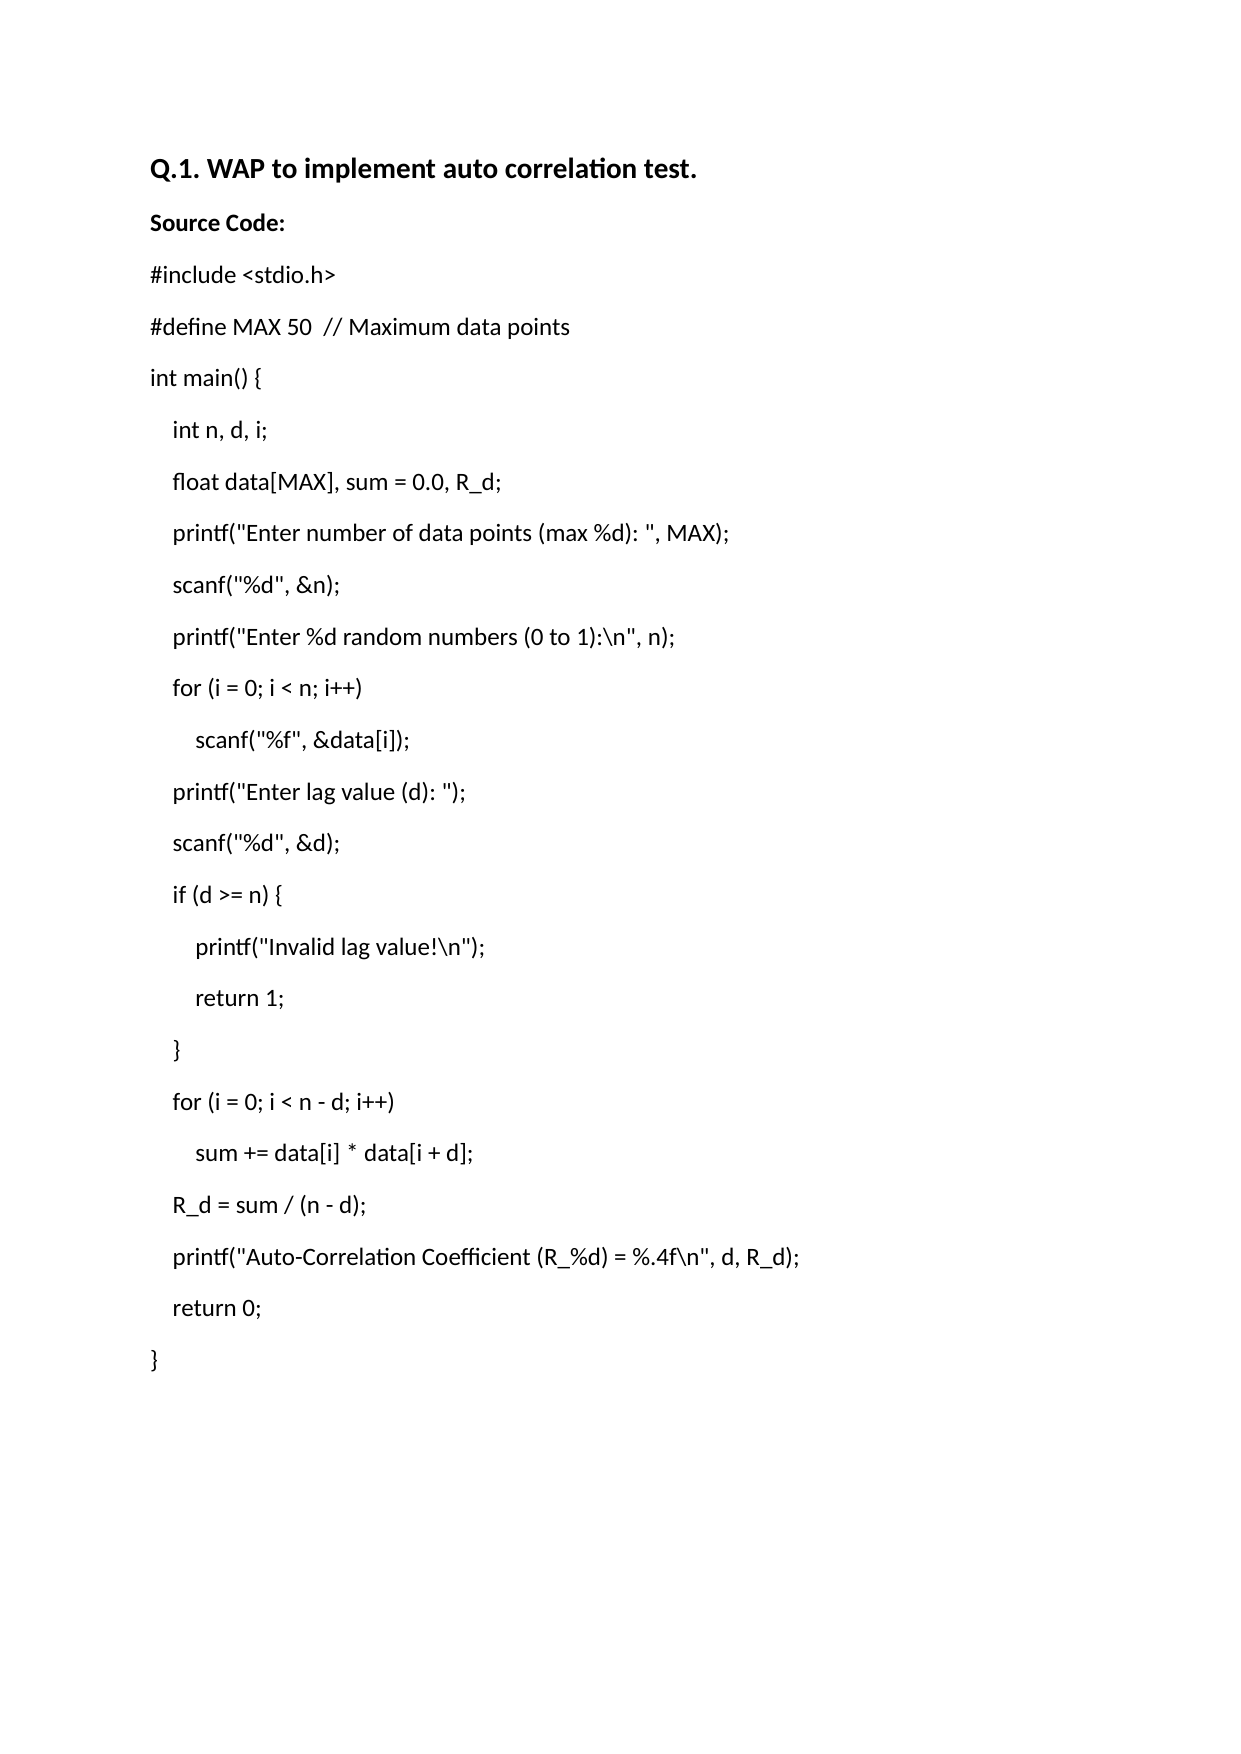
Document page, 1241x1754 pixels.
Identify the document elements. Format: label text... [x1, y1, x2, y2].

text } [150, 1034, 1090, 1065]
text Source Code: [150, 208, 1090, 238]
text int n, d, i; [150, 414, 1090, 445]
text sum += data[i] * data[i + d]; [150, 1138, 1090, 1168]
text scanf("%f", &data[i]); [150, 724, 1090, 755]
text printf("Invalid lag value!\n"); [150, 931, 1090, 961]
text R_d = sum / (n - d); [150, 1189, 1090, 1220]
text for (i = 0; i < n - d; i++) [150, 1086, 1090, 1116]
text Q.1. WAP to implement auto correlation test. [150, 150, 1090, 186]
text #define MAX 50 // Maximum data points [150, 311, 1090, 341]
text printf("Enter lag value (d): "); [150, 776, 1090, 806]
text return 1; [150, 983, 1090, 1013]
text } [150, 1344, 1090, 1375]
text printf("Enter number of data points (max %d): ", MAX); [150, 518, 1090, 548]
text #include <stdio.h> [150, 259, 1090, 290]
text scanf("%d", &n); [150, 569, 1090, 600]
text scanf("%d", &d); [150, 828, 1090, 858]
text if (d >= n) { [150, 879, 1090, 910]
text int main() { [150, 363, 1090, 393]
text float data[MAX], sum = 0.0, R_d; [150, 466, 1090, 496]
text return 0; [150, 1293, 1090, 1323]
text printf("Enter %d random numbers (0 to 1):\n", n); [150, 621, 1090, 651]
text printf("Auto-Correlation Coefficient (R_%d) = %.4f\n", d, R_d); [150, 1241, 1090, 1271]
text for (i = 0; i < n; i++) [150, 673, 1090, 703]
